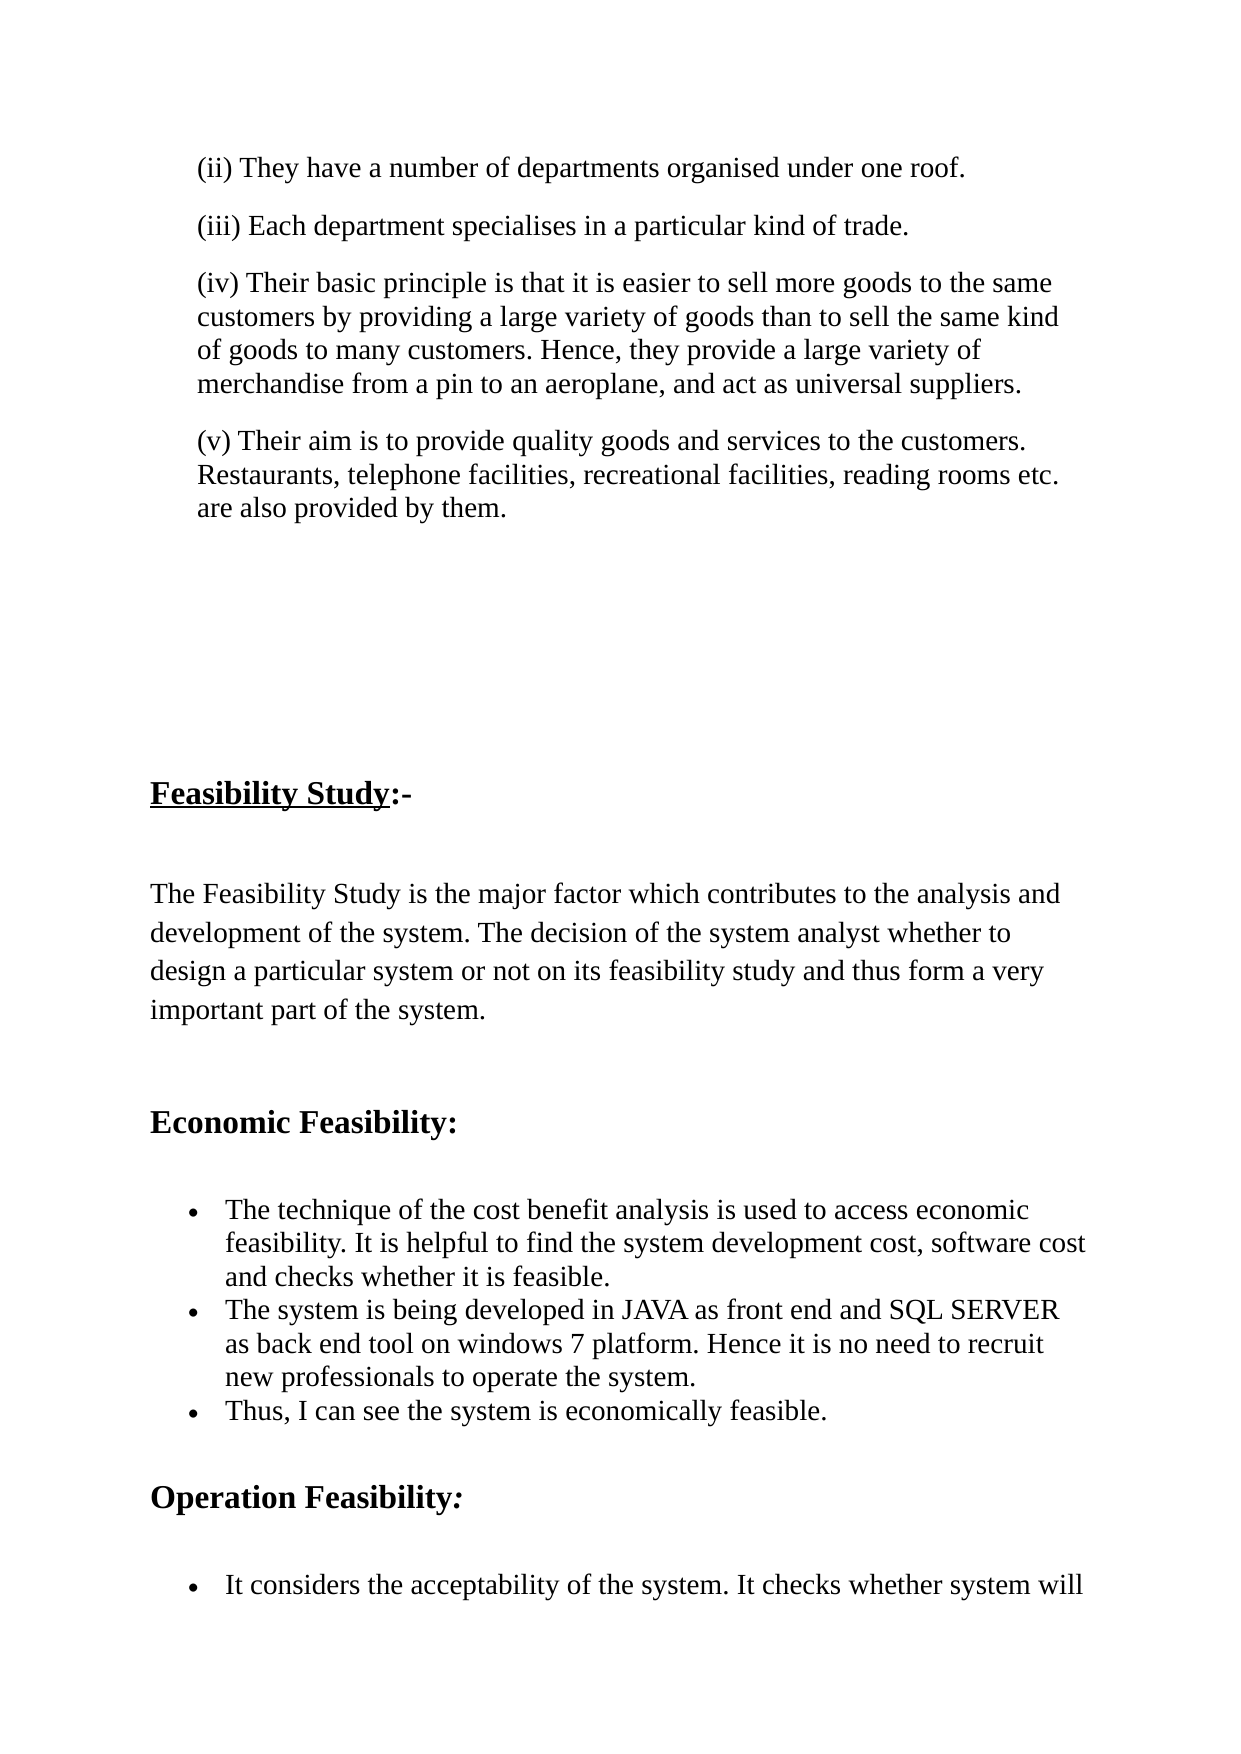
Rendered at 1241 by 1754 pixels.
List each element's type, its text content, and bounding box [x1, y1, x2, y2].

text (iv) Their basic principle is that it is easier to sell more goods to the same customers by providing a large variety of goods than to sell the same kind of goods to many customers. Hence, they provide a large variety of merchandise from a pin to an aeroplane, and act as universal suppliers. [197, 265, 1090, 399]
text Economic Feasibility: [150, 1102, 1090, 1141]
text Feasibility Study:- [150, 773, 1090, 812]
list It considers the acceptability of the system. It checks whether system will [187, 1567, 1090, 1601]
text (v) Their aim is to provide quality goods and services to the customers. Restaurants, telephone facilities, recreational facilities, reading rooms etc. are also provided by them. [197, 423, 1090, 524]
list The system is being developed in JAVA as front end and SQL SERVER as back end tool on windows 7 platform. Hence it is no need to recruit new professionals to operate the system. [187, 1292, 1090, 1393]
list Thus, I can see the system is economically feasible. [187, 1393, 1090, 1427]
text Operation Feasibility: [150, 1478, 1090, 1516]
text The Feasibility Study is the major factor which contributes to the analysis and development of the system. The decision of the system analyst whether to design a particular system or not on its feasibility study and thus form a very important part of the system. [150, 876, 1090, 1026]
text (ii) They have a number of departments organised under one roof. [197, 150, 1090, 183]
list The technique of the cost benefit analysis is used to access economic feasibility. It is helpful to find the system development cost, software cost and checks whether it is feasible. [187, 1192, 1090, 1292]
text (iii) Each department specialises in a particular kind of trade. [197, 208, 1090, 241]
